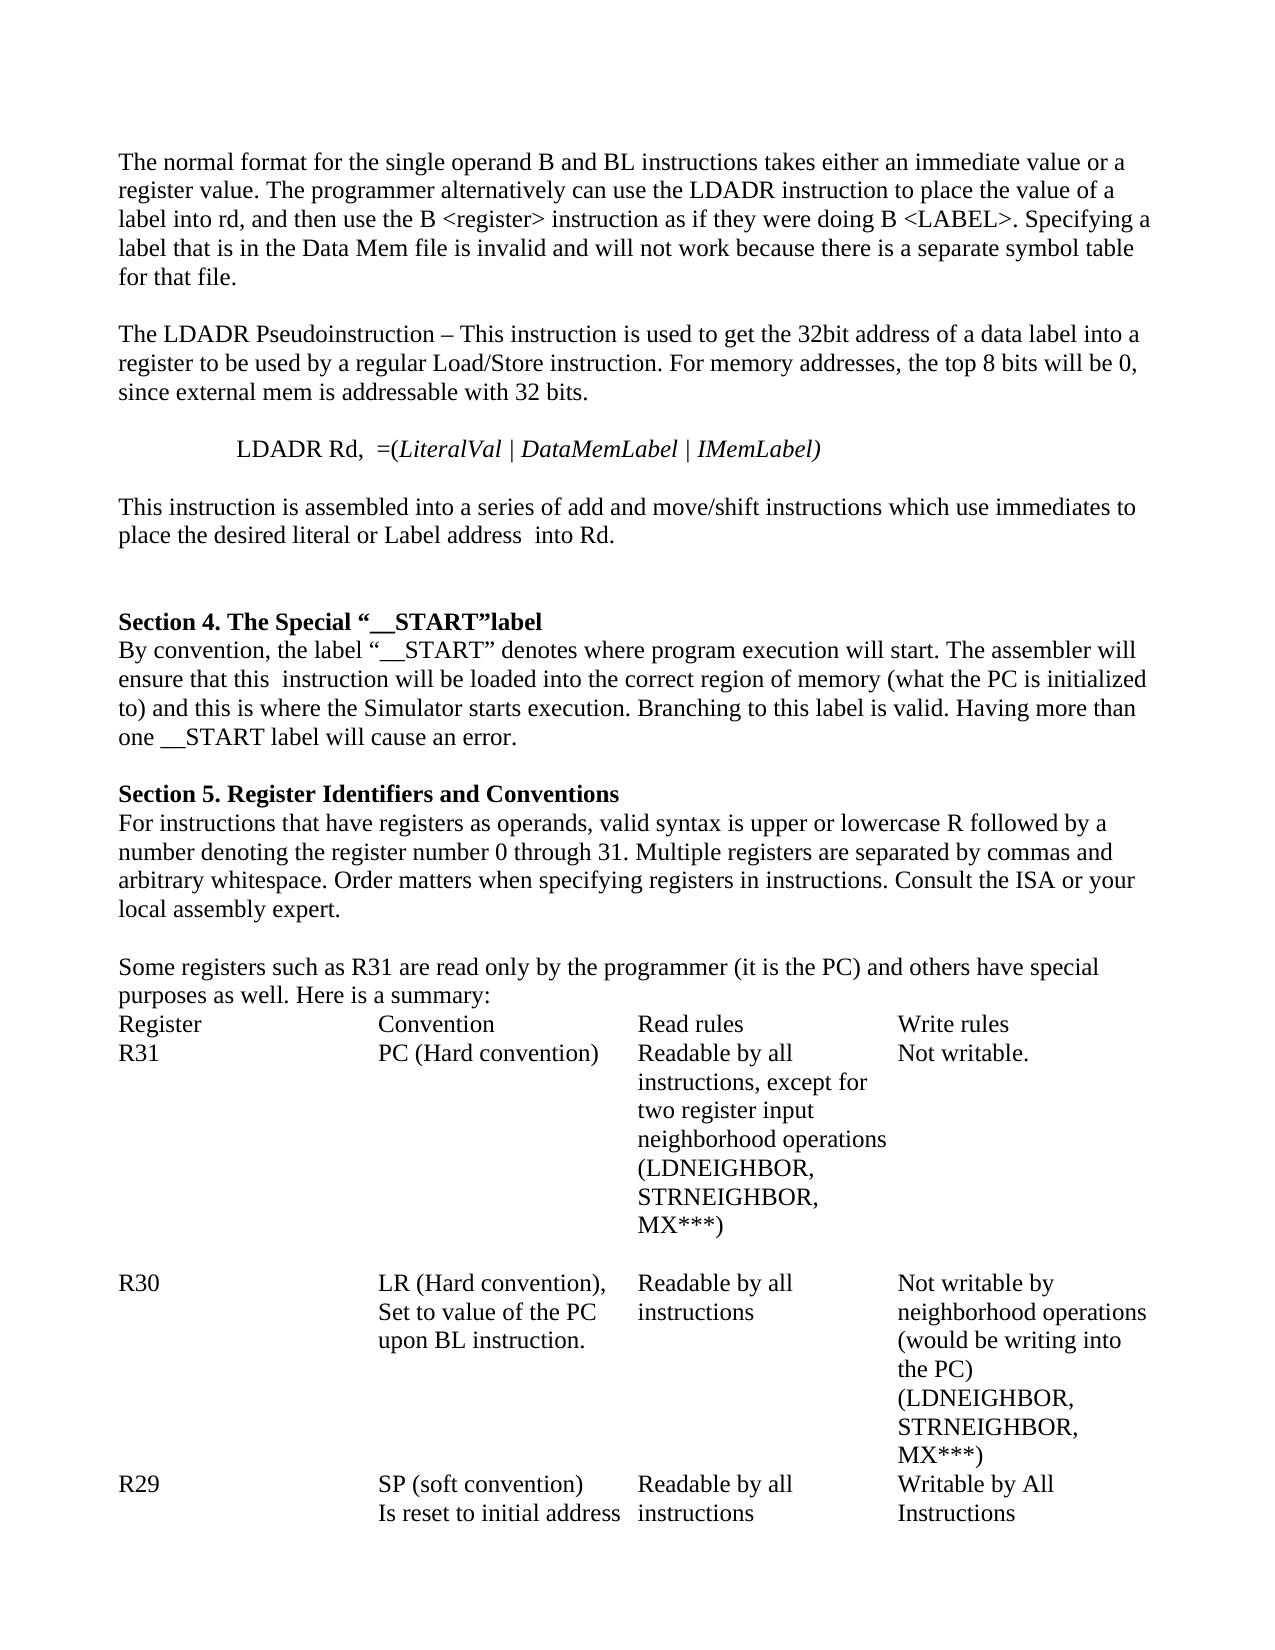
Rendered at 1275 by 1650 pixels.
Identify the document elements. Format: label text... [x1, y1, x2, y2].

text Some registers such as R31 are read only by the programmer (it is the PC) and others have special purposes as well. Here is a summary: [118, 952, 1157, 1009]
text LDADR Rd, =(LiteralVal | DataMemLabel | IMemLabel) [118, 434, 1157, 463]
table_header Convention [378, 1009, 637, 1038]
table_header Register [118, 1009, 378, 1038]
table_header Write rules [897, 1009, 1157, 1038]
text The LDADR Pseudoinstruction – This instruction is used to get the 32bit address of a data label into a register to be used by a regular Load/Store instruction. For memory addresses, the top 8 bits will be 0, since external mem is addressable with 32 bits. [118, 319, 1157, 406]
text By convention, the label “__START” denotes where program execution will start. The assembler will ensure that this instruction will be loaded into the correct region of memory (what the PC is initialized to) and this is where the Simulator starts execution. Branching to this label is valid. Having more than one __START label will cause an error. [118, 636, 1157, 751]
table_header Read rules [638, 1009, 897, 1038]
table_cell LR (Hard convention), Set to value of the PC upon BL instruction. [378, 1268, 637, 1469]
table_cell R29 [118, 1469, 378, 1527]
text Section 5. Register Identifiers and Conventions [118, 779, 1157, 808]
table_cell R31 [118, 1038, 378, 1268]
table_cell Readable by all instructions [638, 1469, 897, 1527]
table_cell Not writable by neighborhood operations (would be writing into the PC) (LDNEIGHBOR, STRNEIGHBOR, MX***) [897, 1268, 1157, 1469]
table_cell Readable by all instructions, except for two register input neighborhood operations (LDNEIGHBOR, STRNEIGHBOR, MX***) [638, 1038, 897, 1268]
table_cell Writable by All Instructions [897, 1469, 1157, 1527]
text This instruction is assembled into a series of add and move/shift instructions which use immediates to place the desired literal or Label address into Rd. [118, 492, 1157, 549]
table_cell PC (Hard convention) [378, 1038, 637, 1268]
table_cell R30 [118, 1268, 378, 1469]
table_cell Readable by all instructions [638, 1268, 897, 1469]
text The normal format for the single operand B and BL instructions takes either an immediate value or a register value. The programmer alternatively can use the LDADR instruction to place the value of a label into rd, and then use the B <register> instruction as if they were doing B <LABEL>. Specifying a label that is in the Data Mem file is invalid and will not work because there is a separate symbol table for that file. [118, 147, 1157, 291]
table_cell Not writable. [897, 1038, 1157, 1268]
table_cell SP (soft convention) Is reset to initial address [378, 1469, 637, 1527]
text For instructions that have registers as operands, valid syntax is upper or lowercase R followed by a number denoting the register number 0 through 31. Multiple registers are separated by commas and arbitrary whitespace. Order matters when specifying registers in instructions. Consult the ISA or your local assembly expert. [118, 808, 1157, 923]
text Section 4. The Special “__START”label [118, 607, 1157, 636]
